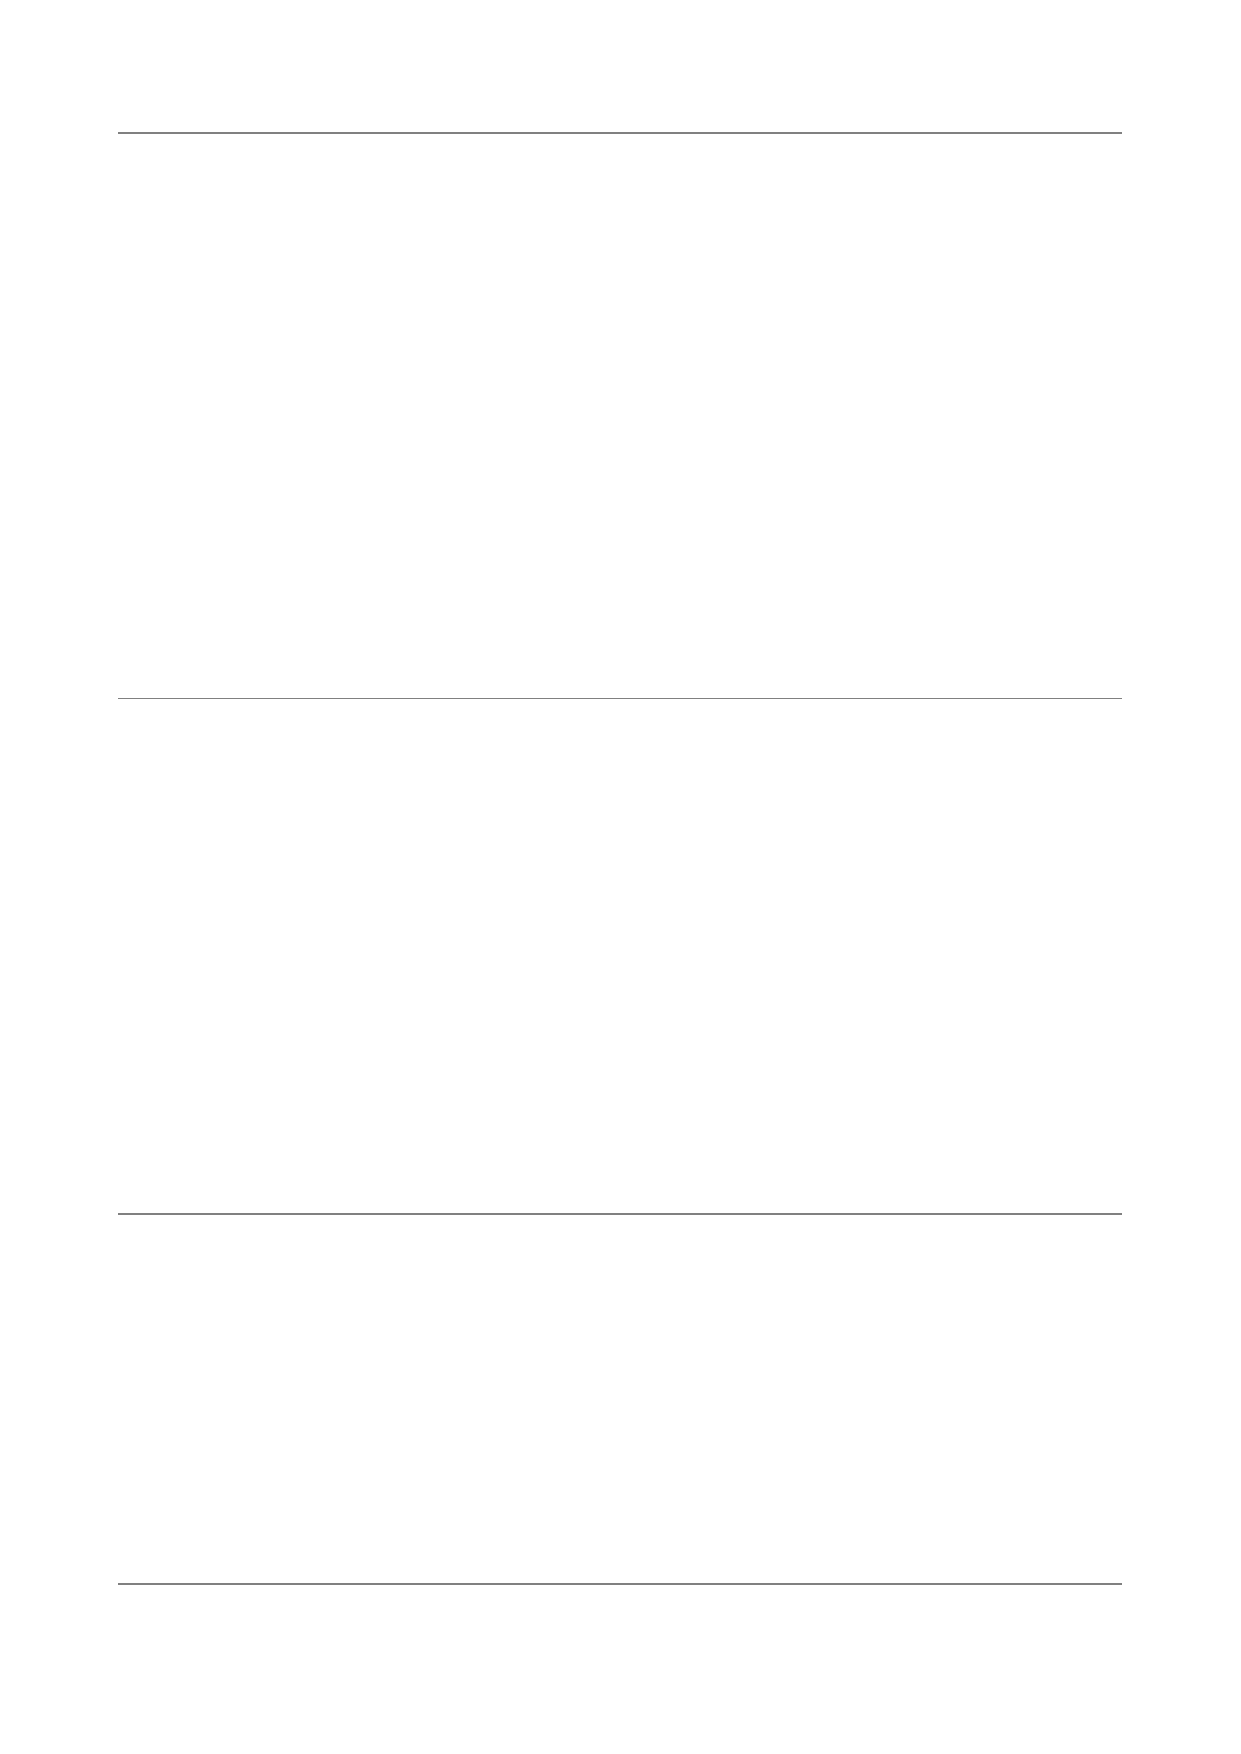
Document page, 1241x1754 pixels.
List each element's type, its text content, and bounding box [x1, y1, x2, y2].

text this.name = name; [118, 310, 1122, 334]
text this.name = name; [118, 933, 1122, 957]
text Ты делаешь “фабрику людей” — функция, которая создаёт объекты людей: [118, 239, 1122, 268]
text Ты можешь просто добавить метод в каждый объект: [118, 862, 1122, 891]
text “А если я хочу, чтобы каждый человек умел говорить "Привет"?” [177, 804, 1063, 833]
text JavaScript придумал: [118, 1323, 1122, 1352]
subtitle 💡 Вот тут и появляется prototype [118, 1264, 1122, 1310]
text u1 = { name: "Alice" } [118, 559, 1122, 582]
text function User(name) { [118, 910, 1122, 933]
text const u2 = new User("Bob"); [118, 458, 1122, 482]
text Это "общее место" — как общая полка для всех пользователей. И эта полка называется User.prototype. [118, 1486, 1122, 1550]
text const u1 = new User("Alice"); [118, 434, 1122, 458]
text “А давай мы не будем класть одну и ту же функцию в каждый объект, а положим её в одно общее место, и все пользователи смогут ею пользоваться!” [177, 1370, 1063, 1457]
text Теперь, если ты создаёшь несколько человек: [118, 387, 1122, 416]
text Получается: [118, 511, 1122, 540]
text }; [118, 1004, 1122, 1028]
text } [118, 1028, 1122, 1052]
text this.sayHi = function() { [118, 957, 1122, 981]
subtitle 🌱 Представь реальную ситуацию: [118, 183, 1122, 226]
text u2 = { name: "Bob" } [118, 582, 1122, 606]
text console.log("Привет, я " + this.name); [118, 981, 1122, 1004]
subtitle 🧠 Теперь — логичный вопрос: [118, 748, 1122, 791]
text Но тогда каждый новый User будет копировать одну и ту же функцию заново. Если у тебя 10 000 пользователей — будет 10 000 одинаковых копий sayHi в памяти. (Ненужно, медленно и занимает место.) [118, 1081, 1122, 1180]
text Каждый человек — это объект с своим именем. [118, 636, 1122, 664]
text function User(name) { [118, 286, 1122, 310]
text } [118, 334, 1122, 357]
